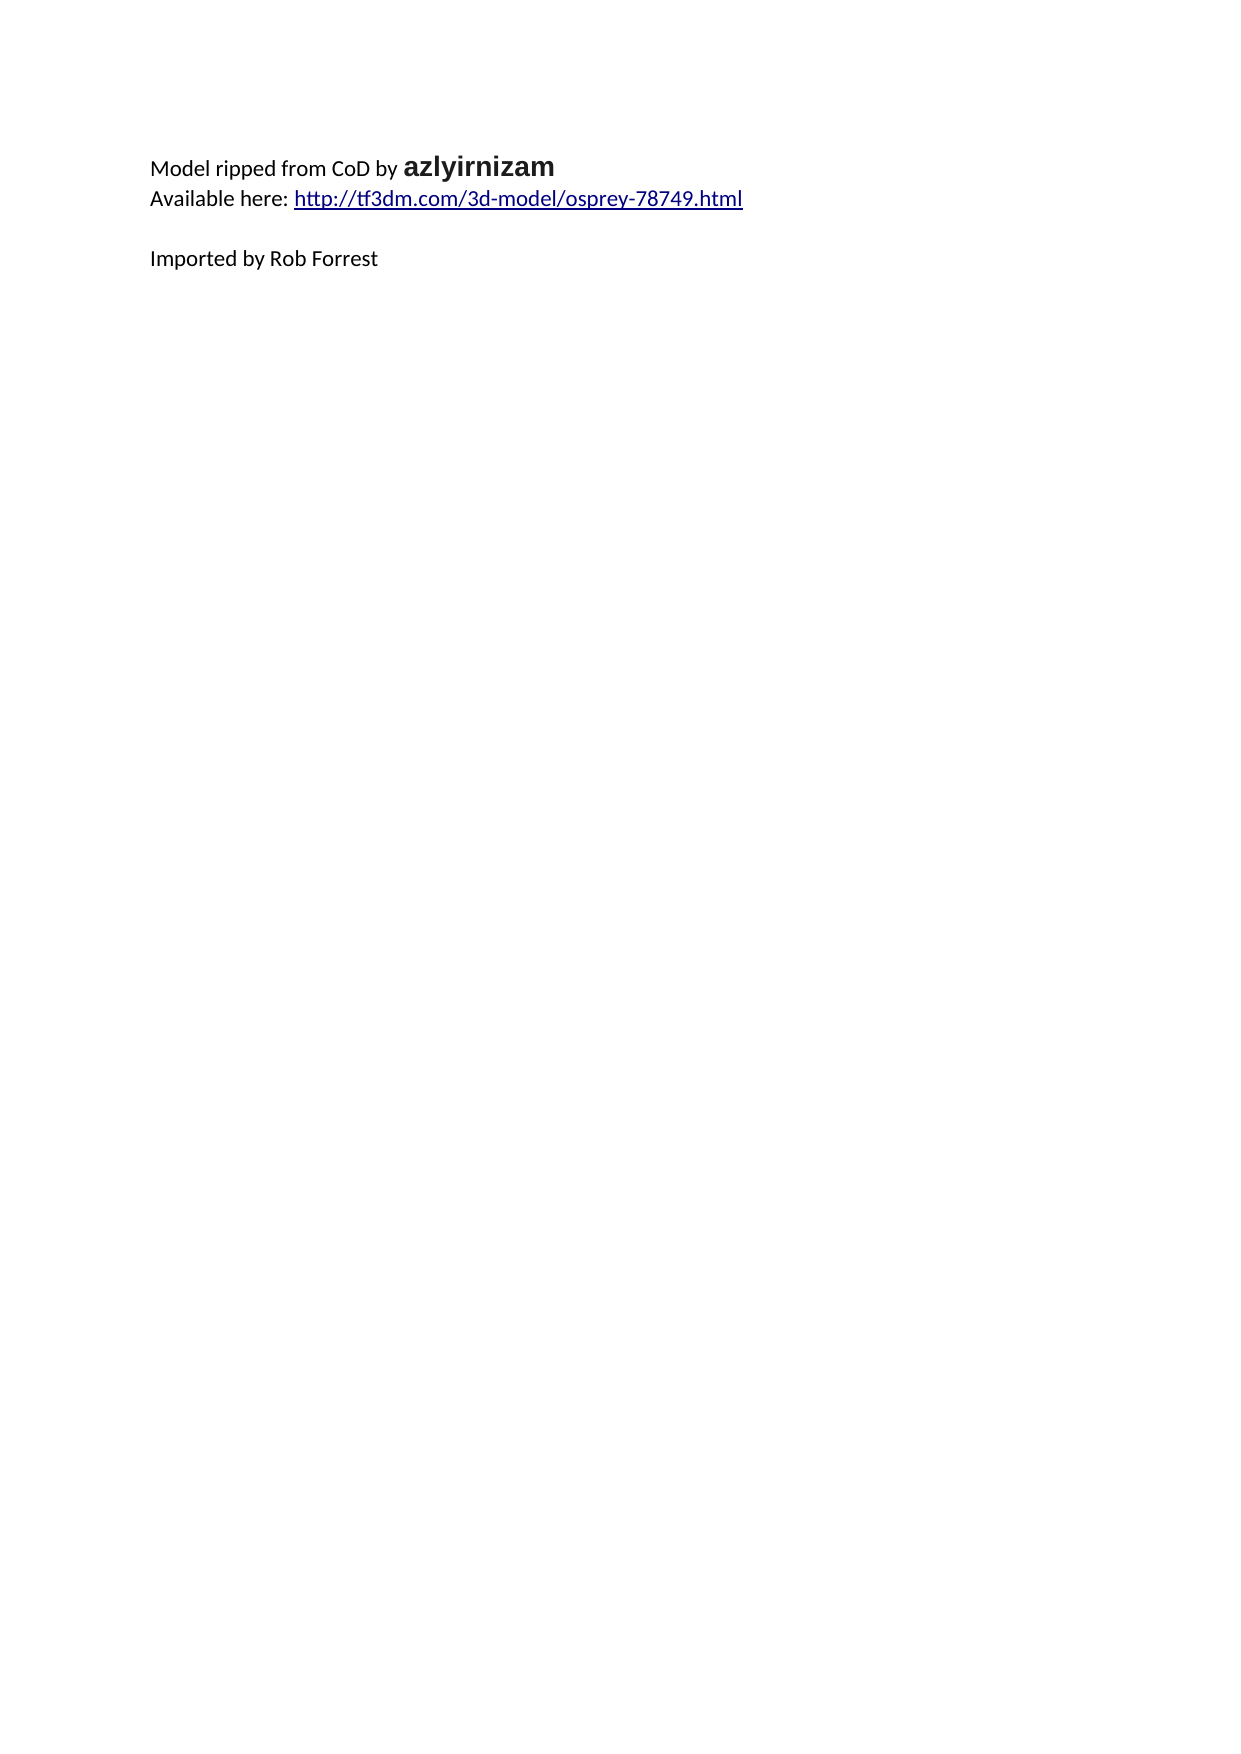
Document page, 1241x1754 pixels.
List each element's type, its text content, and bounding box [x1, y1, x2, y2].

text Model ripped from CoD by azlyirnizam Available here: http://tf3dm.com/3d-model/osprey-78749.html Imported by Rob Forrest [150, 150, 1090, 302]
